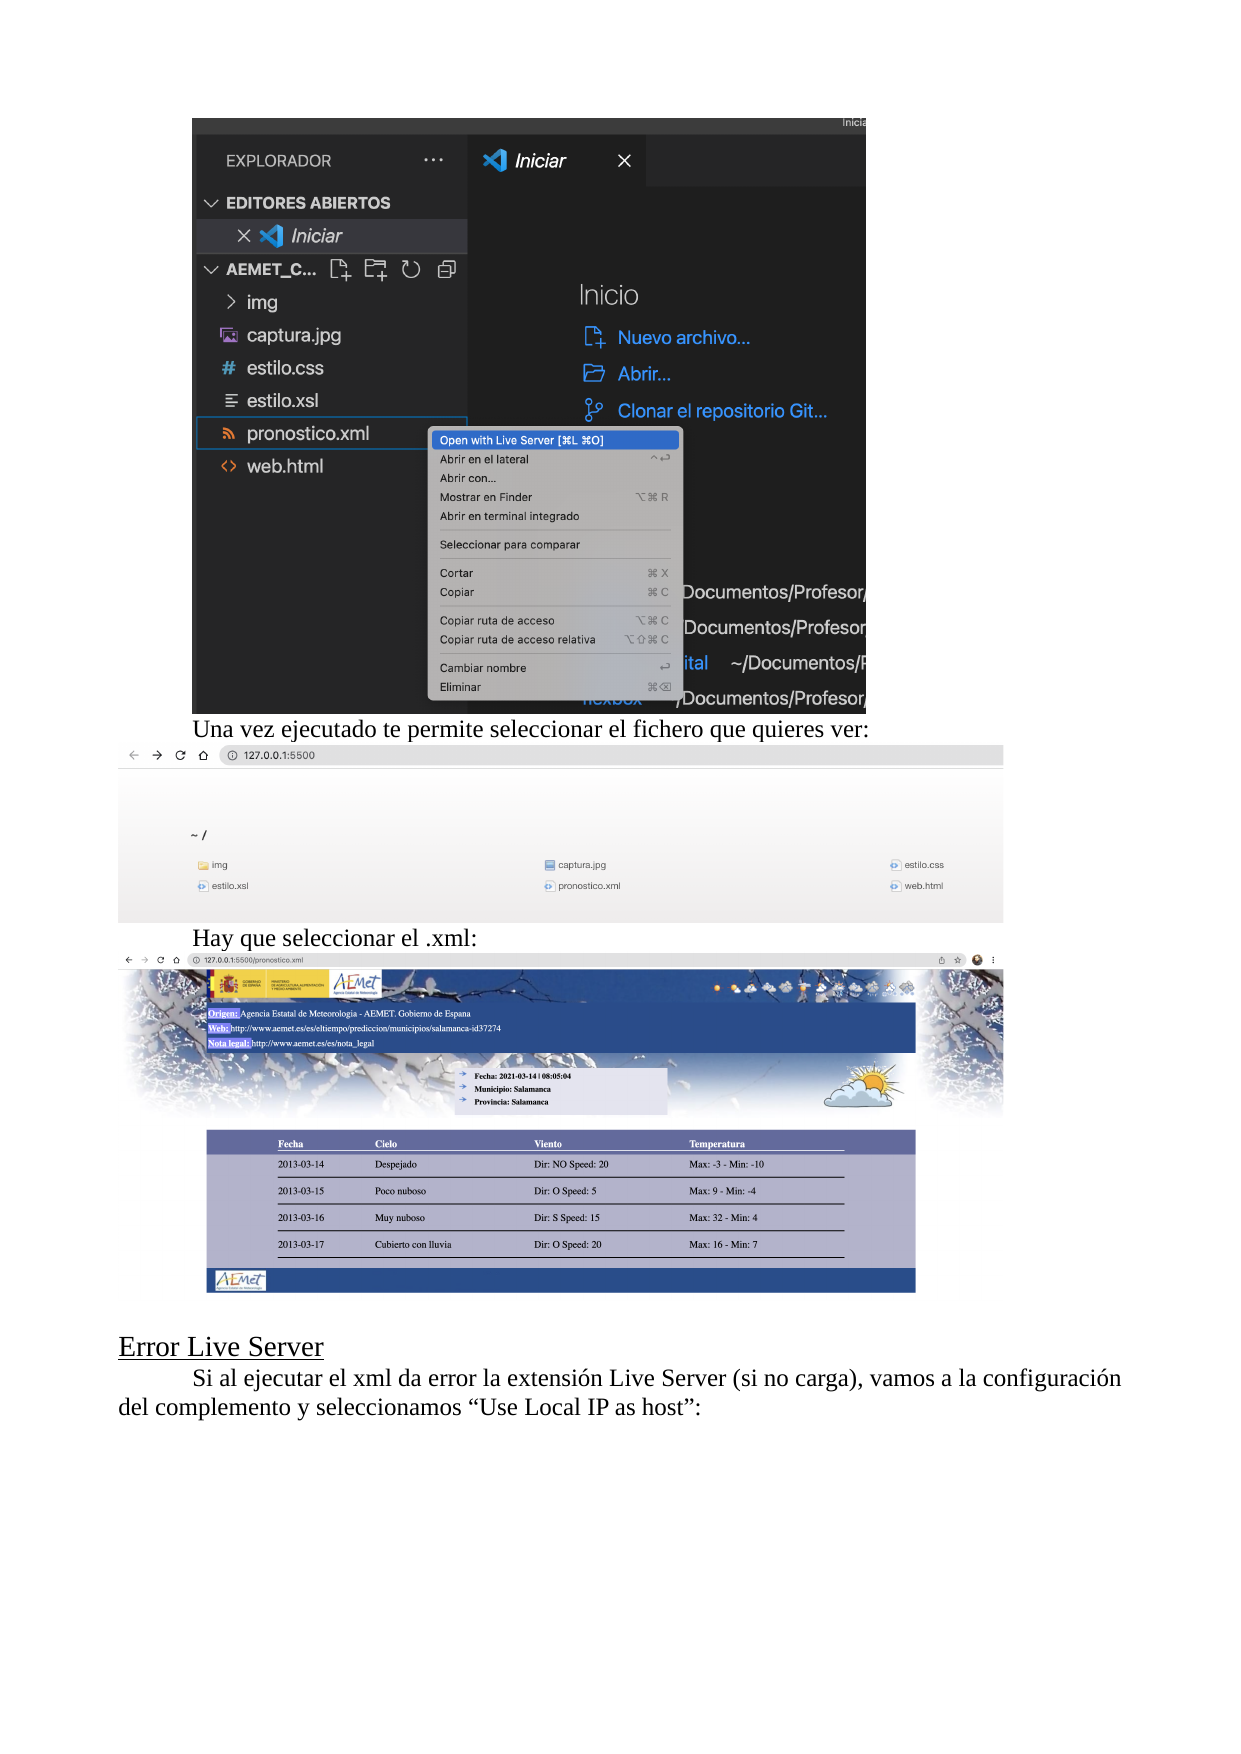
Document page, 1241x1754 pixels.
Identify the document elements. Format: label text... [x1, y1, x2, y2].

picture [118, 951, 1004, 1301]
title Una vez ejecutado te permite seleccionar el fichero que quieres ver: [118, 714, 1122, 742]
subtitle Error Live Server [118, 1329, 1122, 1363]
picture [118, 742, 1004, 923]
picture [192, 118, 866, 714]
title Si al ejecutar el xml da error la extensión Live Server (si no carga), vamos a la configuración del complemento y seleccionamos “Use Local IP as host”: [118, 1363, 1122, 1421]
title Hay que seleccionar el .xml: [118, 923, 1122, 951]
